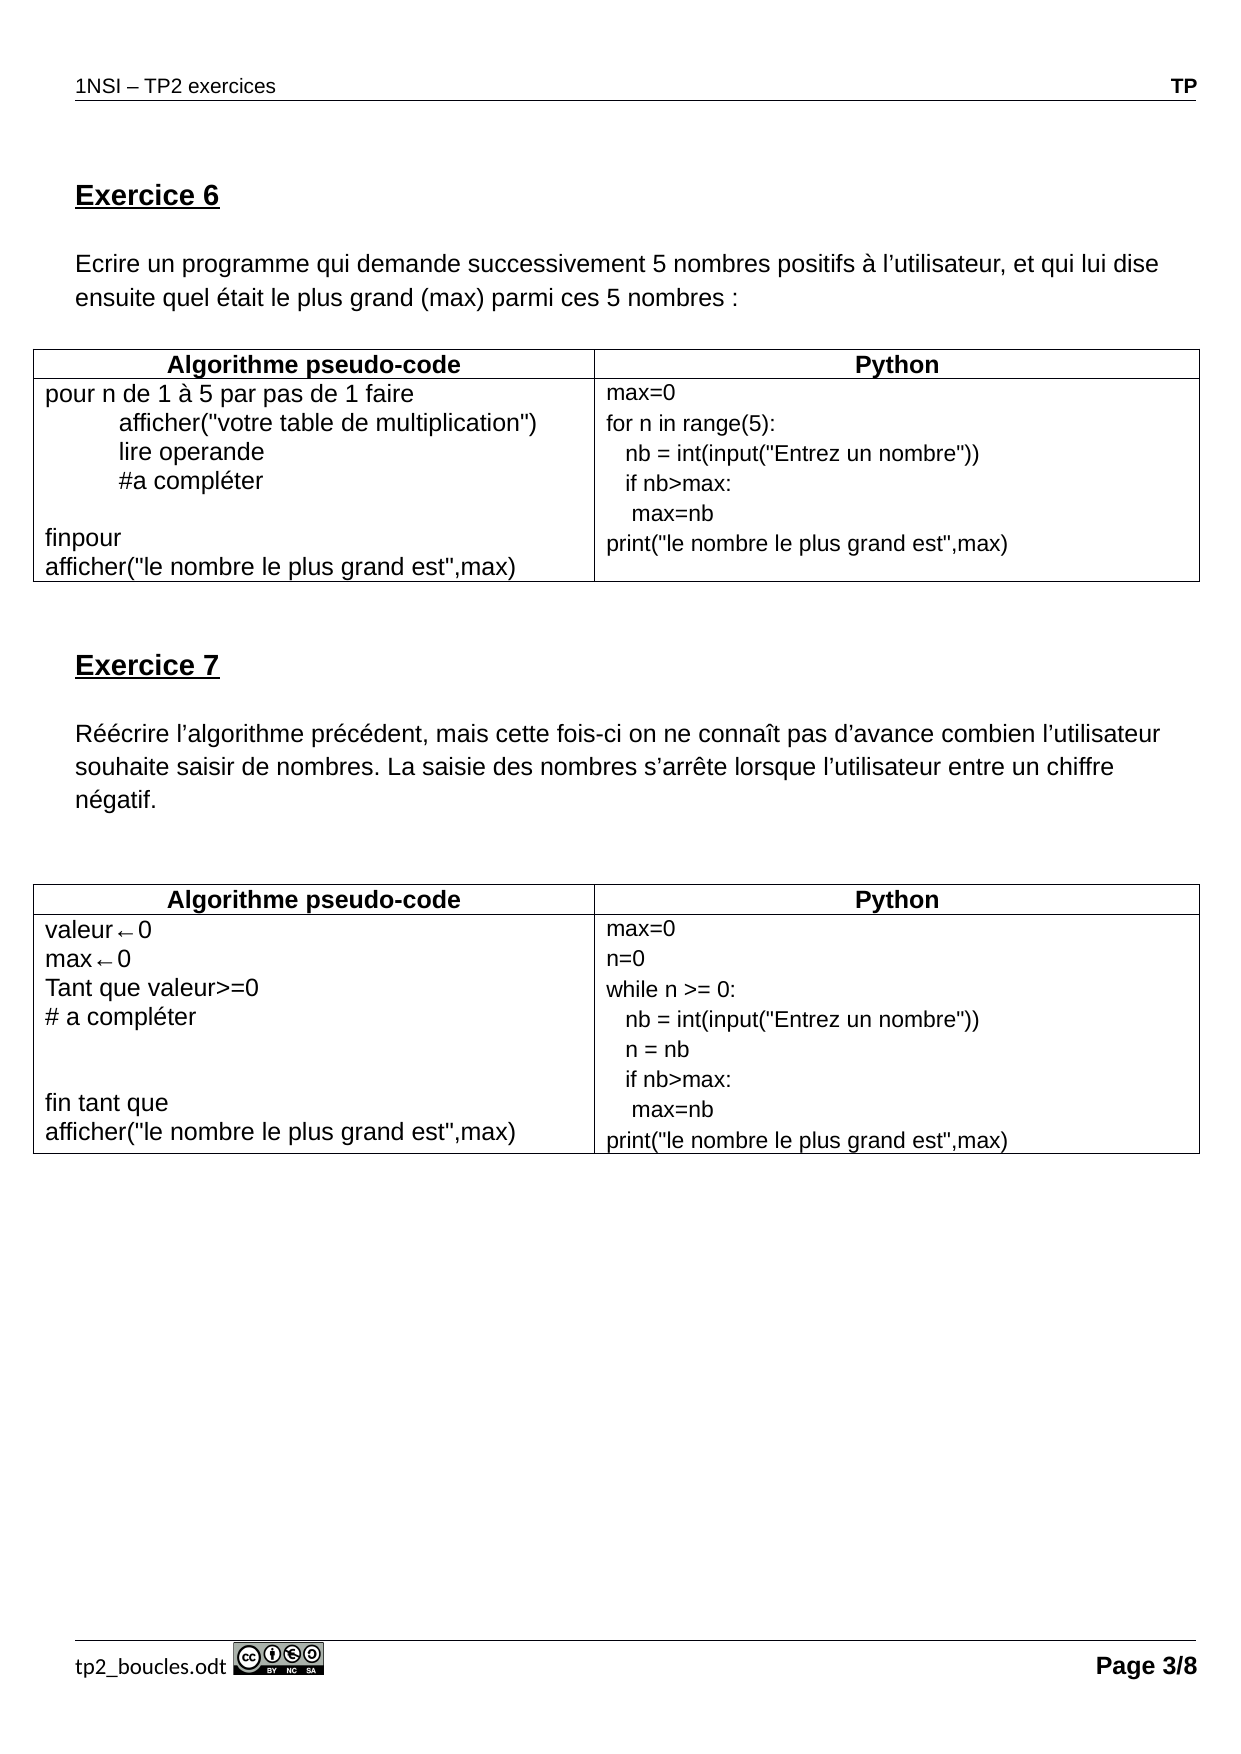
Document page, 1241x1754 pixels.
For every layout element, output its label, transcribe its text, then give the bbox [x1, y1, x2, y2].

picture [233, 1642, 324, 1675]
table_cell valeur←0 max←0 Tant que valeur>=0 # a compléter fin tant que afficher("le nombre le plus grand est",max) [34, 915, 594, 1153]
table_cell max=0 n=0 while n >= 0: nb = int(input("Entrez un nombre")) n = nb if nb>max: max=nb print("le nombre le plus grand est",max) [595, 915, 1199, 1153]
table_header Python [595, 350, 1199, 378]
table_cell pour n de 1 à 5 par pas de 1 faire afficher("votre table de multiplication") lire operande #a compléter finpour afficher("le nombre le plus grand est",max) [34, 379, 594, 581]
table_header Algorithme pseudo-code [34, 350, 594, 378]
table_header Python [595, 885, 1199, 914]
text Exercice 6 [75, 178, 1196, 211]
text Exercice 7 [75, 648, 1196, 681]
table_cell max=0 for n in range(5): nb = int(input("Entrez un nombre")) if nb>max: max=nb print("le nombre le plus grand est",max) [595, 379, 1199, 581]
text Réécrire l’algorithme précédent, mais cette fois-ci on ne connaît pas d’avance combien l’utilisateur souhaite saisir de nombres. La saisie des nombres s’arrête lorsque l’utilisateur entre un chiffre négatif. [75, 719, 1196, 814]
table_header Algorithme pseudo-code [34, 885, 594, 914]
text Ecrire un programme qui demande successivement 5 nombres positifs à l’utilisateur, et qui lui dise ensuite quel était le plus grand (max) parmi ces 5 nombres : [75, 249, 1196, 311]
